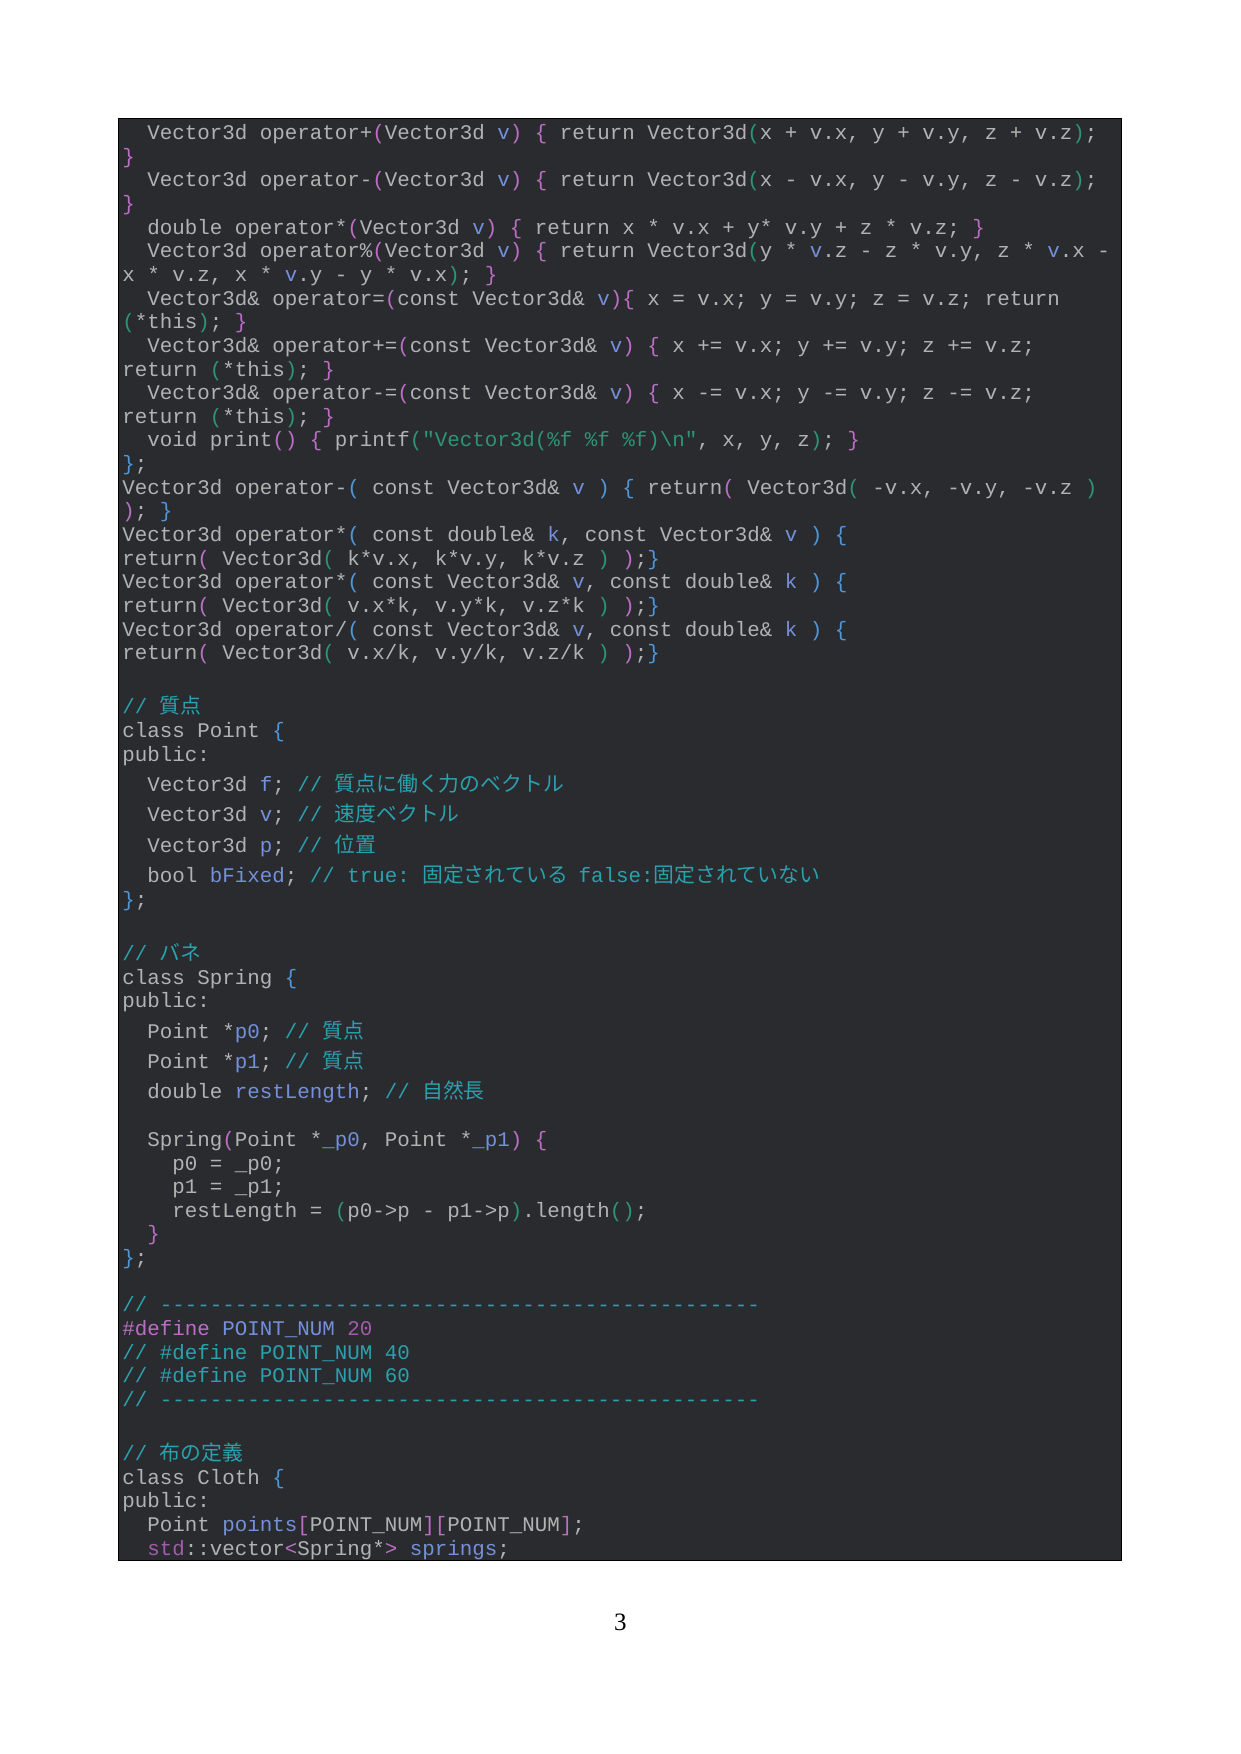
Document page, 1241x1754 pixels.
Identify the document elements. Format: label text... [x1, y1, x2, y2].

text bool bFixed; // true: 固定されている false:固定されていない [119, 854, 1121, 885]
text Vector3d operator-(Vector3d v) { return Vector3d(x - v.x, y - v.y, z - v.z); } [119, 165, 1121, 213]
text Point *p0; // 質点 [119, 1010, 1121, 1040]
text public: [119, 986, 1121, 1010]
text Vector3d v; // 速度ベクトル [119, 794, 1121, 824]
text public: [119, 1486, 1121, 1510]
text restLength = (p0->p - p1->p).length(); [119, 1196, 1121, 1219]
text Point points[POINT_NUM][POINT_NUM]; [119, 1510, 1121, 1534]
text Vector3d operator*( const Vector3d& v, const double& k ) { return( Vector3d( v.x*k, v.y*k, v.z*k ) );} [119, 567, 1121, 615]
text Vector3d operator+(Vector3d v) { return Vector3d(x + v.x, y + v.y, z + v.z); } [119, 119, 1121, 165]
text Point *p1; // 質点 [119, 1040, 1121, 1071]
text // 布の定義 [119, 1432, 1121, 1463]
text Vector3d operator/( const Vector3d& v, const double& k ) { return( Vector3d( v.x/k, v.y/k, v.z/k ) );} [119, 615, 1121, 662]
text Vector3d& operator=(const Vector3d& v){ x = v.x; y = v.y; z = v.z; return (*this); } [119, 284, 1121, 331]
text #define POINT_NUM 20 [119, 1314, 1121, 1338]
text // #define POINT_NUM 60 [119, 1361, 1121, 1385]
text double restLength; // 自然長 [119, 1071, 1121, 1101]
text std::vector<Spring*> springs; [119, 1534, 1121, 1560]
text }; [119, 449, 1121, 473]
text Vector3d operator%(Vector3d v) { return Vector3d(y * v.z - z * v.y, z * v.x - x * v.z, x * v.y - y * v.x); } [119, 236, 1121, 284]
text Vector3d& operator+=(const Vector3d& v) { x += v.x; y += v.y; z += v.z; return (*this); } [119, 331, 1121, 378]
text // 質点 [119, 686, 1121, 716]
text void print() { printf("Vector3d(%f %f %f)\n", x, y, z); } [119, 426, 1121, 449]
text p1 = _p1; [119, 1172, 1121, 1196]
text // バネ [119, 932, 1121, 963]
text public: [119, 740, 1121, 763]
text // #define POINT_NUM 40 [119, 1338, 1121, 1361]
text }; [119, 885, 1121, 909]
text Vector3d operator-( const Vector3d& v ) { return( Vector3d( -v.x, -v.y, -v.z ) ); } [119, 473, 1121, 520]
text double operator*(Vector3d v) { return x * v.x + y* v.y + z * v.z; } [119, 213, 1121, 236]
text // ------------------------------------------------ [119, 1385, 1121, 1409]
text }; [119, 1243, 1121, 1267]
text Vector3d p; // 位置 [119, 824, 1121, 854]
text } [119, 1219, 1121, 1243]
text // ------------------------------------------------ [119, 1290, 1121, 1314]
text Vector3d f; // 質点に働く力のベクトル [119, 763, 1121, 794]
text class Spring { [119, 963, 1121, 986]
text p0 = _p0; [119, 1148, 1121, 1172]
text class Point { [119, 716, 1121, 740]
text Vector3d operator*( const double& k, const Vector3d& v ) { return( Vector3d( k*v.x, k*v.y, k*v.z ) );} [119, 520, 1121, 567]
text Spring(Point *_p0, Point *_p1) { [119, 1125, 1121, 1148]
text class Cloth { [119, 1463, 1121, 1486]
text Vector3d& operator-=(const Vector3d& v) { x -= v.x; y -= v.y; z -= v.z; return (*this); } [119, 378, 1121, 426]
